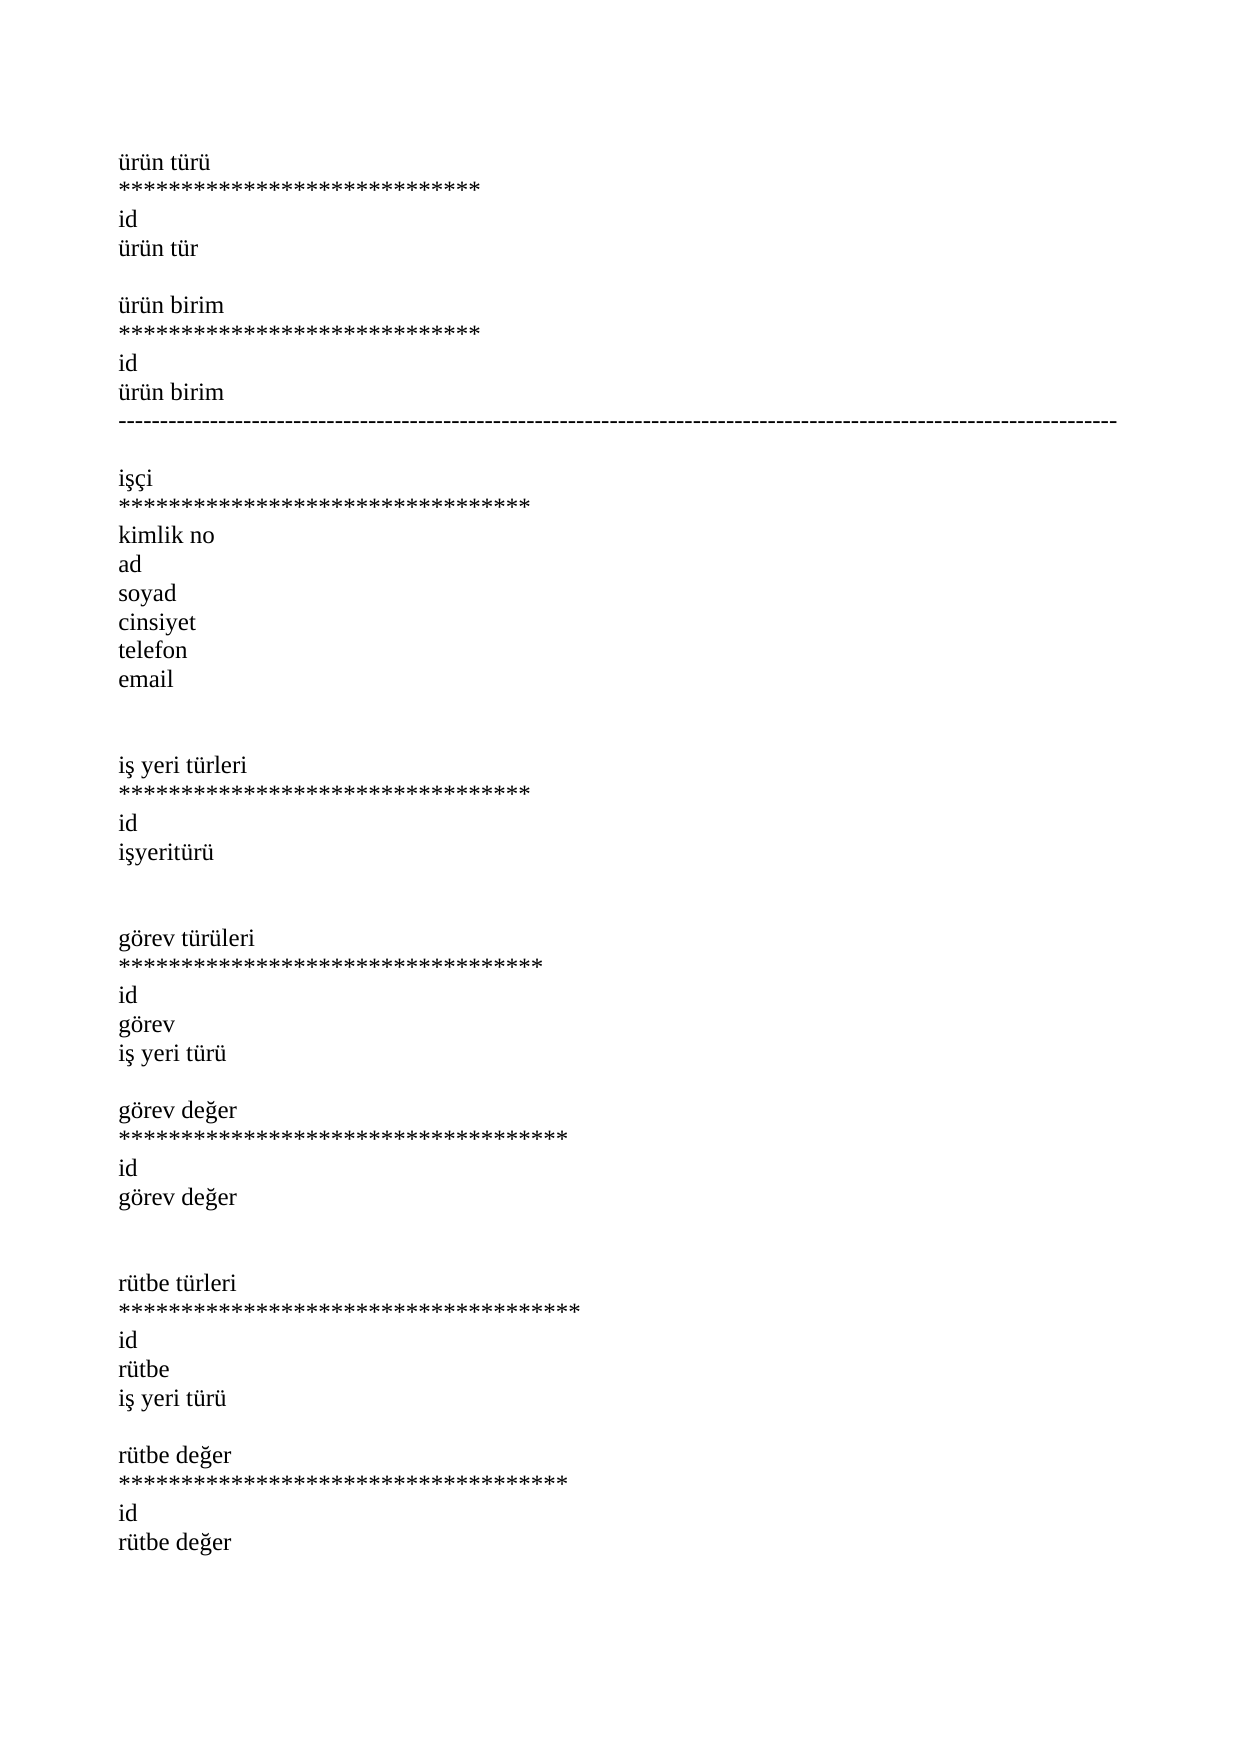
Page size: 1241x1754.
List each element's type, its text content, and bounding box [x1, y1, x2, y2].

text görev türüleri [118, 923, 1122, 952]
text rütbe değer [118, 1527, 1122, 1556]
text rütbe [118, 1354, 1122, 1383]
text id [118, 1153, 1122, 1182]
text id [118, 1326, 1122, 1354]
text ürün türü [118, 147, 1122, 176]
text id [118, 204, 1122, 233]
text soyad [118, 578, 1122, 607]
text rütbe değer [118, 1441, 1122, 1469]
text iş yeri türü [118, 1038, 1122, 1067]
text id [118, 348, 1122, 377]
text ad [118, 549, 1122, 578]
text id [118, 808, 1122, 837]
text ***************************** [118, 176, 1122, 204]
text rütbe türleri [118, 1268, 1122, 1297]
text ürün birim [118, 377, 1122, 406]
text id [118, 981, 1122, 1009]
text ***************************** [118, 319, 1122, 348]
text email [118, 664, 1122, 693]
text iş yeri türleri [118, 751, 1122, 779]
text ********************************* [118, 492, 1122, 521]
text görev [118, 1009, 1122, 1038]
text ************************************* [118, 1297, 1122, 1326]
text cinsiyet [118, 607, 1122, 636]
text görev değer [118, 1182, 1122, 1211]
text ********************************* [118, 779, 1122, 808]
text işçi [118, 463, 1122, 492]
text iş yeri türü [118, 1383, 1122, 1412]
text ürün birim [118, 291, 1122, 319]
text telefon [118, 636, 1122, 664]
text ************************************ [118, 1469, 1122, 1498]
text ************************************ [118, 1124, 1122, 1153]
text kimlik no [118, 521, 1122, 549]
text işyeritürü [118, 837, 1122, 866]
text ürün tür [118, 233, 1122, 262]
text görev değer [118, 1096, 1122, 1124]
text id [118, 1498, 1122, 1527]
text ------------------------------------------------------------------------------------------------------------------------ [118, 406, 1122, 434]
text ********************************** [118, 952, 1122, 981]
